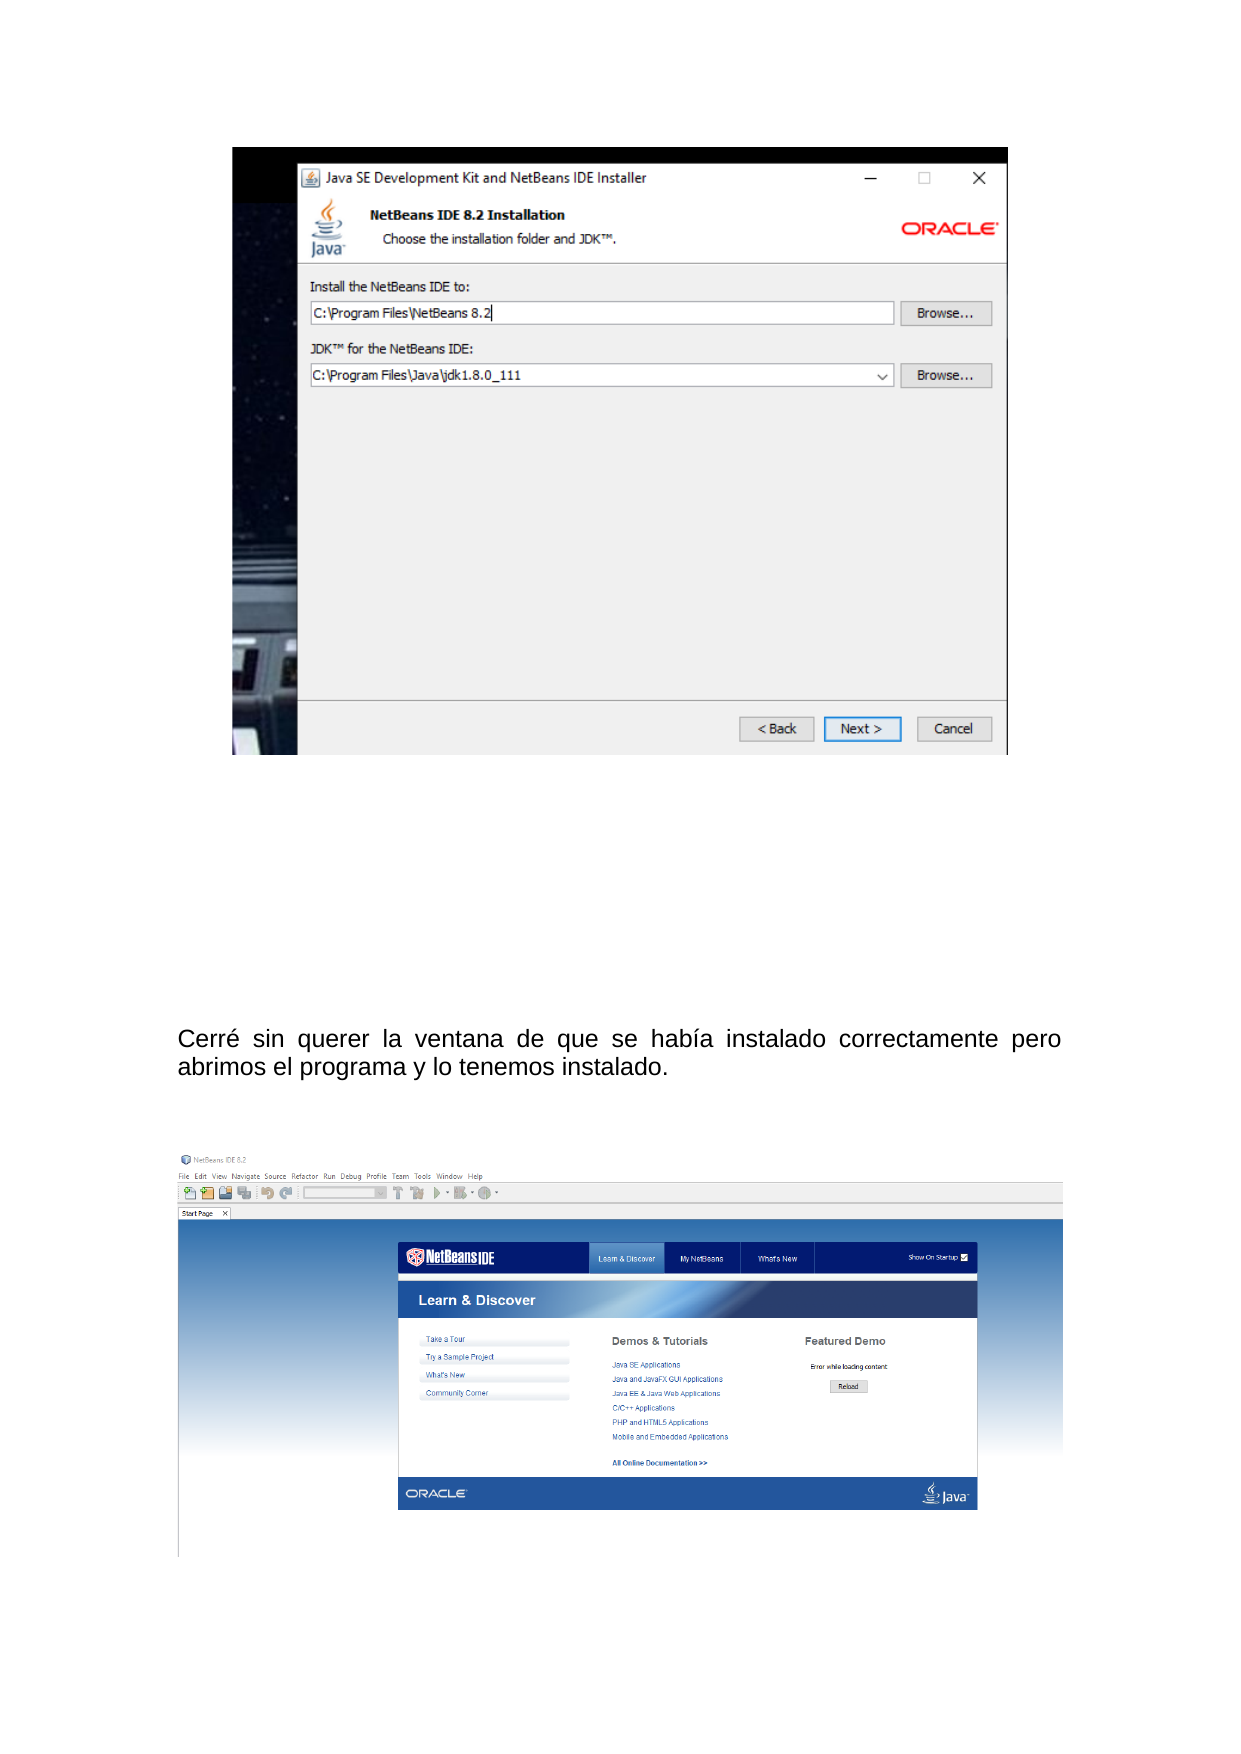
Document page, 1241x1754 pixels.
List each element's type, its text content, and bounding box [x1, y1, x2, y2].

text Cerré sin querer la ventana de que se había instalado correctamente pero abrimos el programa y lo tenemos instalado. [177, 1024, 1063, 1081]
